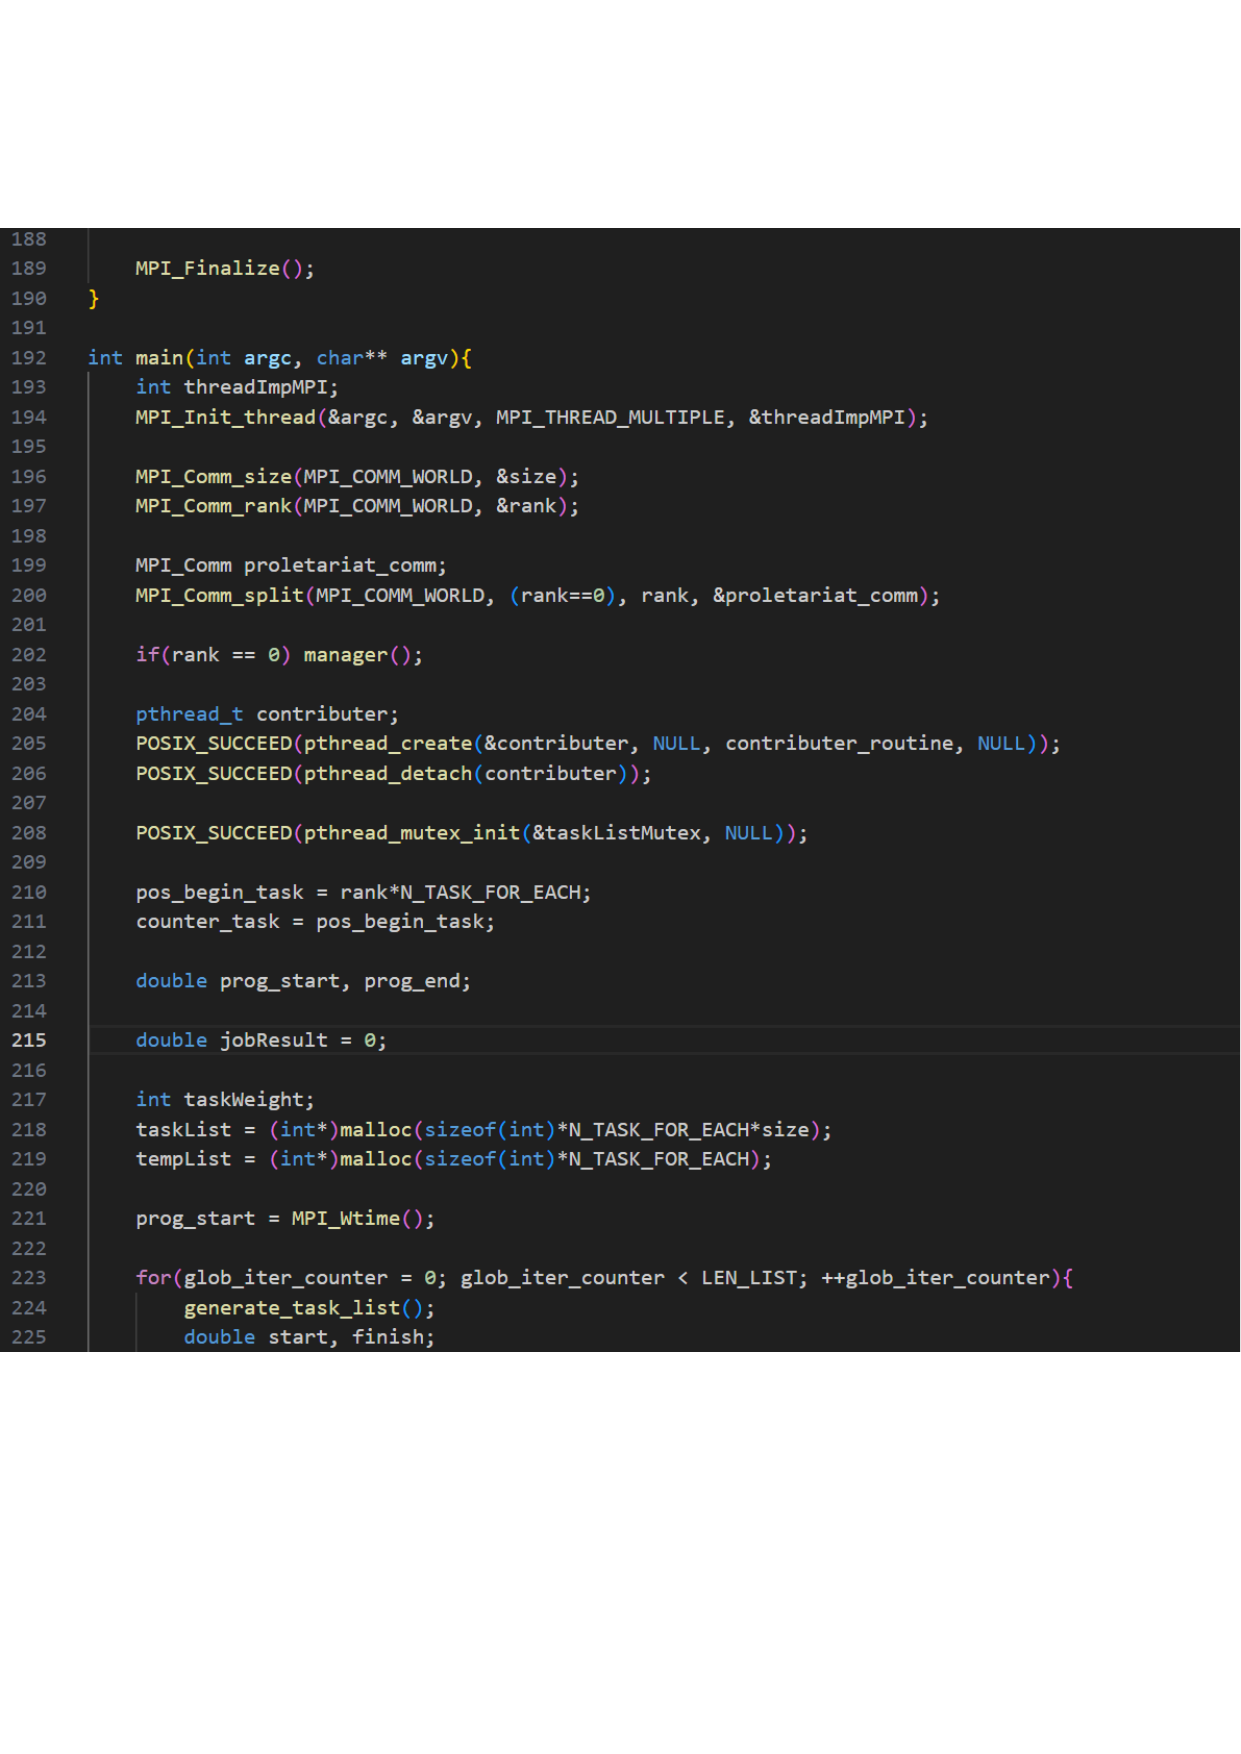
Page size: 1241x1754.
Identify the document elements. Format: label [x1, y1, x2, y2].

picture [0, 228, 1241, 1352]
